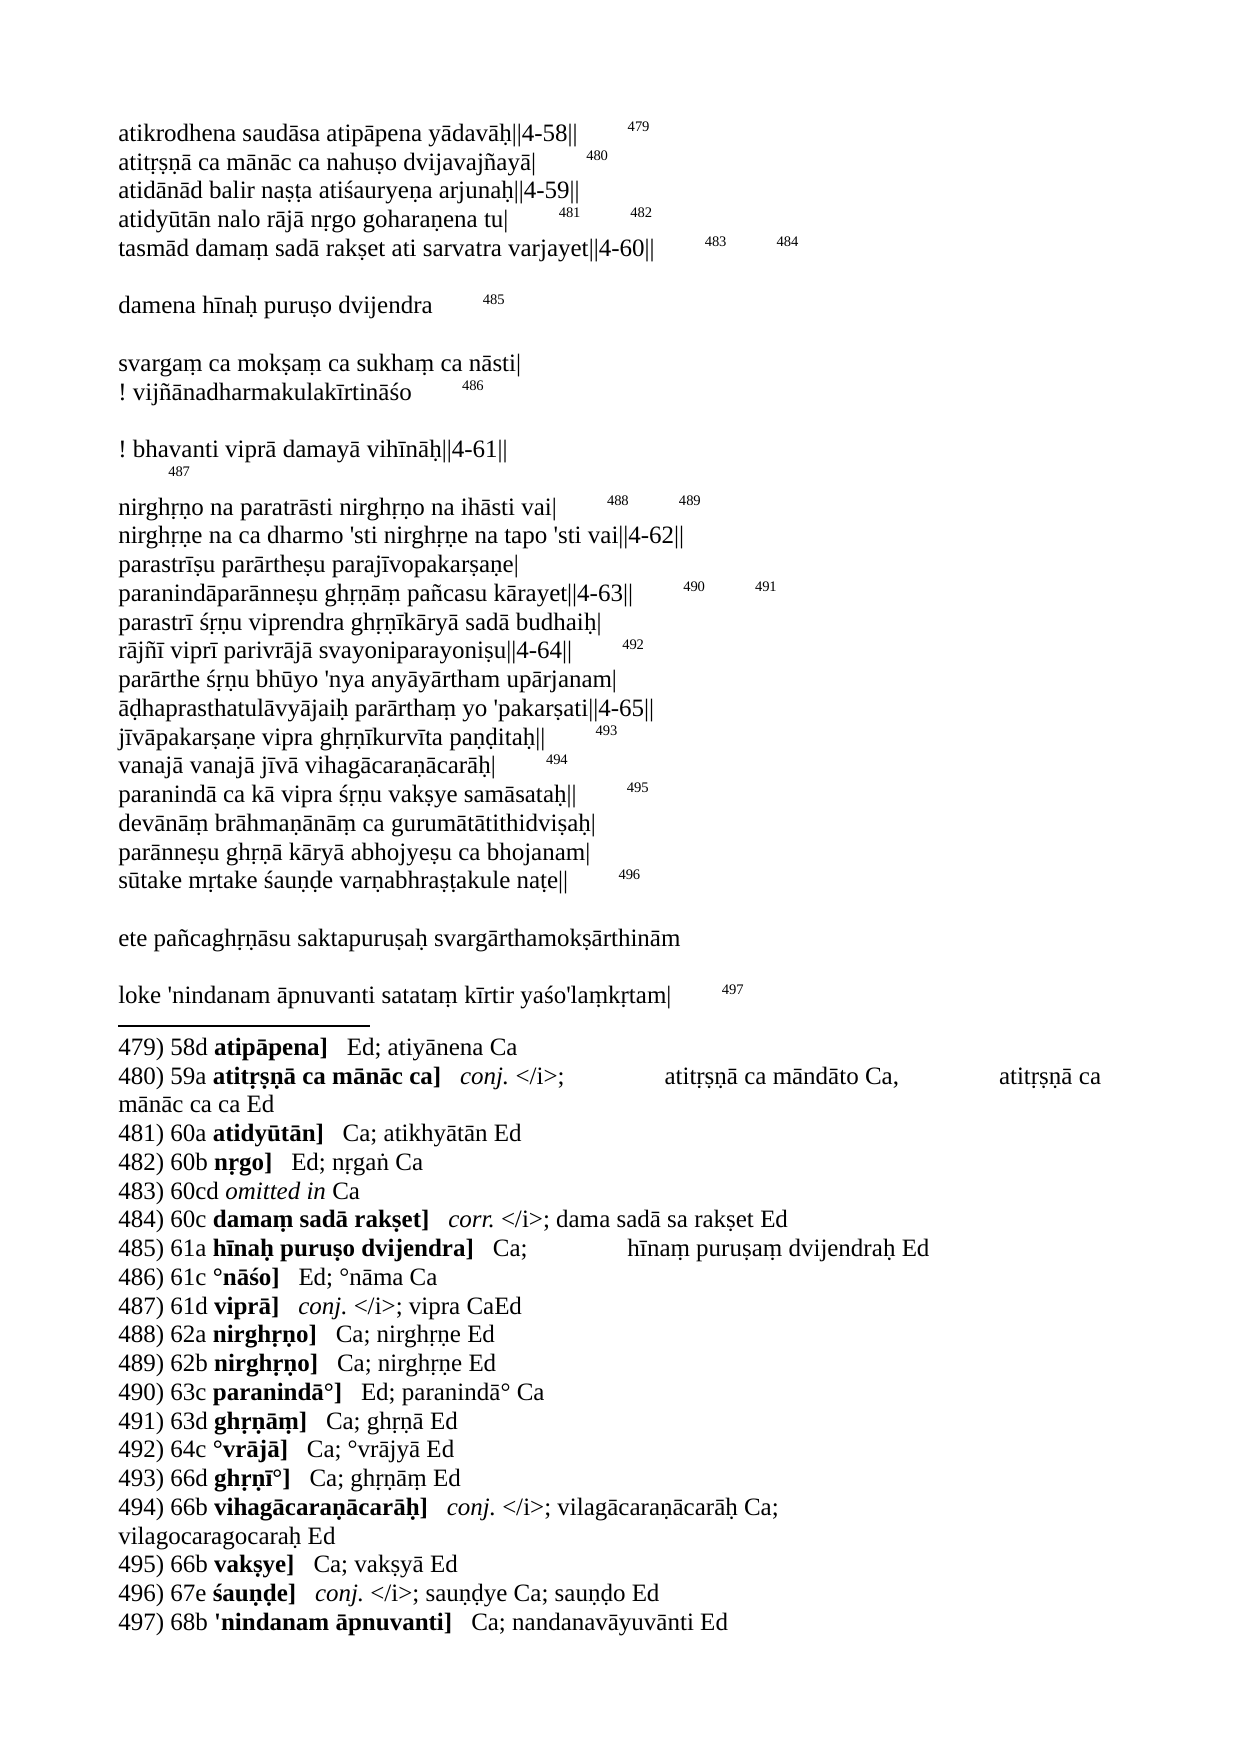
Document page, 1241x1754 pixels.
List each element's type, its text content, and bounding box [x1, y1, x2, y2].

text ) 61d viprā] conj. </i>; vipra CaEd [118, 1291, 1122, 1319]
text ! vijñānadharmakulakīrtināśo [118, 377, 1122, 406]
text devānāṃ brāhmaṇānāṃ ca gurumātātithidviṣaḥ| [118, 808, 1122, 837]
text ) 62b nirghṛṇo] Ca; nirghṛṇe Ed [118, 1348, 1122, 1377]
text ) 68b 'nindanam āpnuvanti] Ca; nandanavāyuvānti Ed [118, 1607, 1122, 1636]
text tasmād damaṃ sadā rakṣet ati sarvatra varjayet||4-60|| [118, 233, 1122, 262]
text atidyūtān nalo rājā nṛgo goharaṇena tu| [118, 204, 1122, 233]
text atikrodhena saudāsa atipāpena yādavāḥ||4-58|| [118, 118, 1122, 147]
text damena hīnaḥ puruṣo dvijendra [118, 291, 1122, 319]
text loke 'nindanam āpnuvanti satataṃ kīrtir yaśo'laṃkṛtam| [118, 981, 1122, 1009]
text ) 61a hīnaḥ puruṣo dvijendra] Ca; hīnaṃ puruṣaṃ dvijendraḥ Ed [118, 1233, 1122, 1262]
text ) 62a nirghṛṇo] Ca; nirghṛṇe Ed [118, 1319, 1122, 1348]
text ! bhavanti viprā damayā vihīnāḥ||4-61|| [118, 434, 1122, 463]
text svargaṃ ca mokṣaṃ ca sukhaṃ ca nāsti| [118, 348, 1122, 377]
text vanajā vanajā jīvā vihagācaraṇācarāḥ| [118, 751, 1122, 779]
text ) 66d ghṛṇī°] Ca; ghṛṇāṃ Ed [118, 1463, 1122, 1492]
text parārthe śṛṇu bhūyo 'nya anyāyārtham upārjanam| [118, 664, 1122, 693]
text ) 59a atitṛṣṇā ca mānāc ca] conj. </i>; atitṛṣṇā ca māndāto Ca, atitṛṣṇā ca mānāc ca ca Ed [118, 1061, 1122, 1118]
text parānneṣu ghṛṇā kāryā abhojyeṣu ca bhojanam| [118, 837, 1122, 866]
text parastrīṣu parārtheṣu parajīvopakarṣaṇe| [118, 549, 1122, 578]
text ) 66b vakṣye] Ca; vakṣyā Ed [118, 1549, 1122, 1578]
text ) 63d ghṛṇāṃ] Ca; ghṛṇā Ed [118, 1406, 1122, 1434]
text parastrī śṛṇu viprendra ghṛṇīkāryā sadā budhaiḥ| [118, 607, 1122, 636]
text ) 64c °vrājā] Ca; °vrājyā Ed [118, 1434, 1122, 1463]
text atidānād balir naṣṭa atiśauryeṇa arjunaḥ||4-59|| [118, 176, 1122, 204]
text ete pañcaghṛṇāsu saktapuruṣaḥ svargārthamokṣārthinām [118, 923, 1122, 952]
text nirghṛṇe na ca dharmo 'sti nirghṛṇe na tapo 'sti vai||4-62|| [118, 521, 1122, 549]
text āḍhaprasthatulāvyājaiḥ parārthaṃ yo 'pakarṣati||4-65|| [118, 693, 1122, 722]
text jīvāpakarṣaṇe vipra ghṛṇīkurvīta paṇḍitaḥ|| [118, 722, 1122, 751]
text sūtake mṛtake śauṇḍe varṇabhraṣṭakule naṭe|| [118, 866, 1122, 894]
text rājñī viprī parivrājā svayoniparayoniṣu||4-64|| [118, 636, 1122, 664]
text ) 67e śauṇḍe] conj. </i>; sauṇḍye Ca; sauṇḍo Ed [118, 1578, 1122, 1607]
text paranindā ca kā vipra śṛṇu vakṣye samāsataḥ|| [118, 779, 1122, 808]
text ) 66b vihagācaraṇācarāḥ] conj. </i>; vilagācaraṇācarāḥ Ca; vilagocaragocaraḥ Ed [118, 1492, 1122, 1549]
text atitṛṣṇā ca mānāc ca nahuṣo dvijavajñayā| [118, 147, 1122, 176]
text ) 60c damaṃ sadā rakṣet] corr. </i>; dama sadā sa rakṣet Ed [118, 1204, 1122, 1233]
text paranindāparānneṣu ghṛṇāṃ pañcasu kārayet||4-63|| [118, 578, 1122, 607]
text ) 58d atipāpena] Ed; atiyānena Ca [118, 1032, 1122, 1061]
text ) 63c paranindā°] Ed; paranindā° Ca [118, 1377, 1122, 1406]
text ) 60cd omitted in Ca [118, 1176, 1122, 1204]
text ) 60b nṛgo] Ed; nṛgaṅ Ca [118, 1147, 1122, 1176]
text ) 61c °nāśo] Ed; °nāma Ca [118, 1262, 1122, 1291]
text ) 60a atidyūtān] Ca; atikhyātān Ed [118, 1118, 1122, 1147]
text nirghṛṇo na paratrāsti nirghṛṇo na ihāsti vai| [118, 492, 1122, 521]
